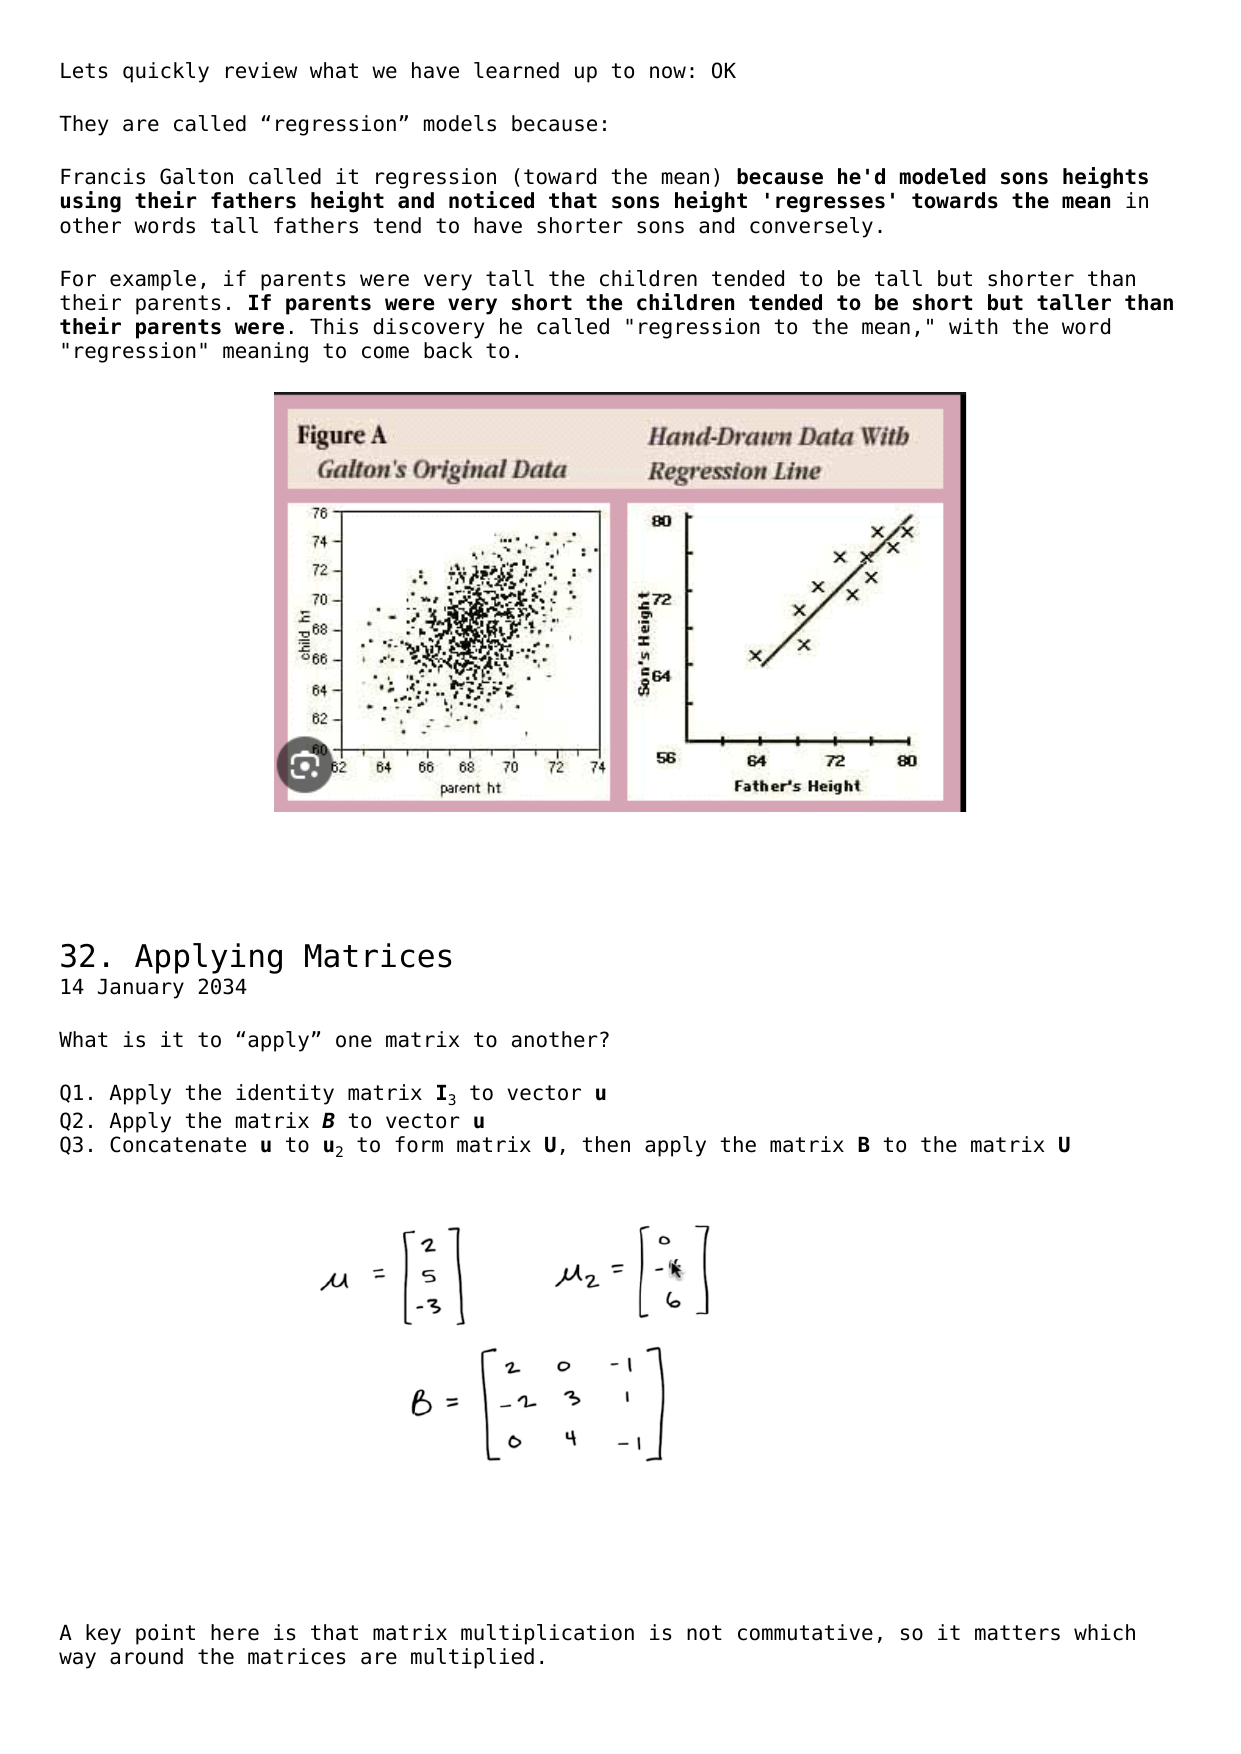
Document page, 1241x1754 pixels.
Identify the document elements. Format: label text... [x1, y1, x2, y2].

text 32. Applying Matrices [59, 939, 1181, 975]
text A key point here is that matrix multiplication is not commutative, so it matters which way around the matrices are multiplied. [59, 1621, 1181, 1669]
text What is it to “apply” one matrix to another? [59, 1028, 1181, 1052]
text Q1. Apply the identity matrix I3 to vector u [59, 1081, 1181, 1109]
text Q2. Apply the matrix B to vector u [59, 1109, 1181, 1133]
text 14 January 2034 [59, 975, 1181, 999]
text Lets quickly review what we have learned up to now: OK [59, 59, 1181, 83]
text They are called “regression” models because: [59, 112, 1181, 136]
text Q3. Concatenate u to u2 to form matrix U, then apply the matrix B to the matrix U [59, 1133, 1181, 1161]
picture [274, 392, 967, 812]
text Francis Galton called it regression (toward the mean) because he'd modeled sons heights using their fathers height and noticed that sons height 'regresses' towards the mean in other words tall fathers tend to have shorter sons and conversely. [59, 165, 1181, 238]
picture [302, 1205, 754, 1472]
text For example, if parents were very tall the children tended to be tall but shorter than their parents. If parents were very short the children tended to be short but taller than their parents were. This discovery he called "regression to the mean," with the word "regression" meaning to come back to. [59, 267, 1181, 364]
